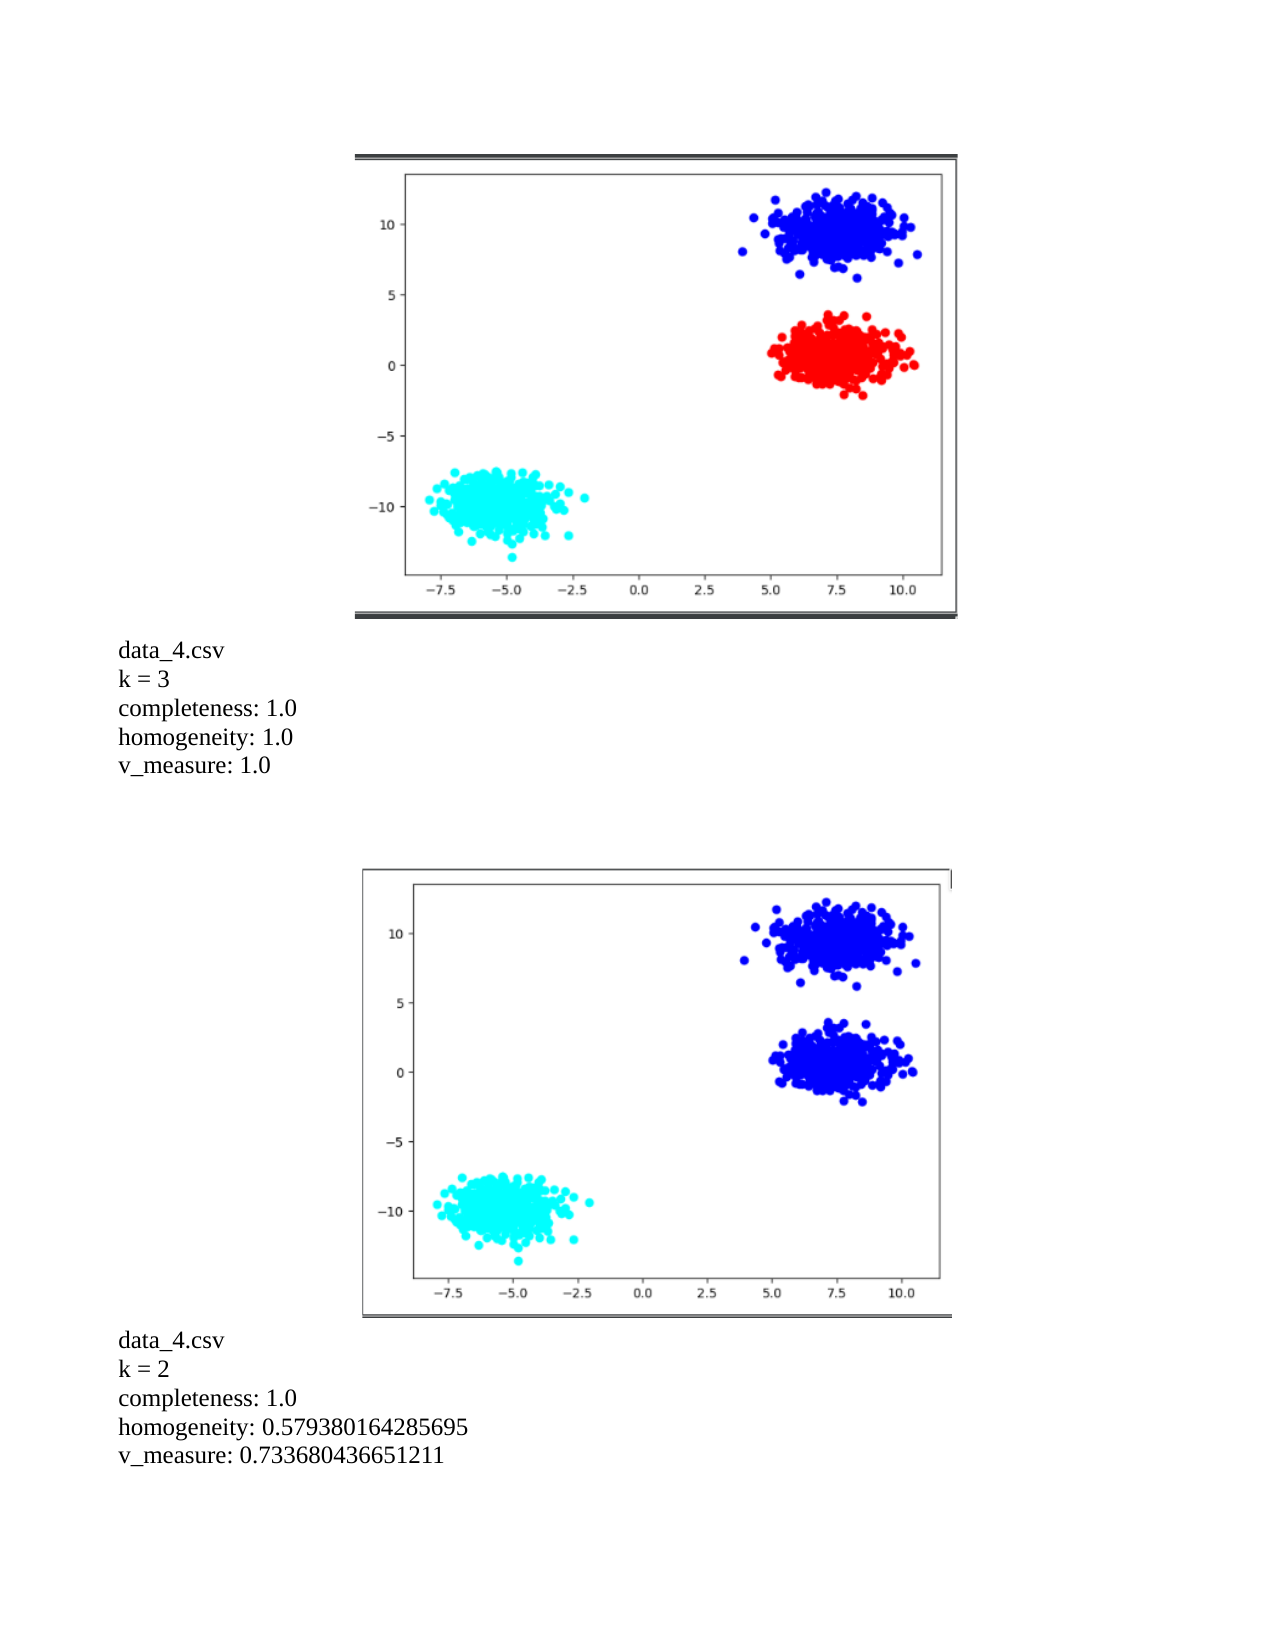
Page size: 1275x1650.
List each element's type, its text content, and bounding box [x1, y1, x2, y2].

picture [354, 154, 958, 619]
text completeness: 1.0 [118, 1383, 1157, 1412]
text data_4.csv k = 2 [118, 1326, 1157, 1383]
text homogeneity: 0.579380164285695 [118, 1412, 1157, 1441]
text v_measure: 0.733680436651211 [118, 1441, 1157, 1469]
picture [362, 868, 952, 1318]
text completeness: 1.0 [118, 693, 1157, 722]
text homogeneity: 1.0 [118, 722, 1157, 751]
text data_4.csv k = 3 [118, 636, 1157, 693]
text v_measure: 1.0 [118, 751, 1157, 779]
